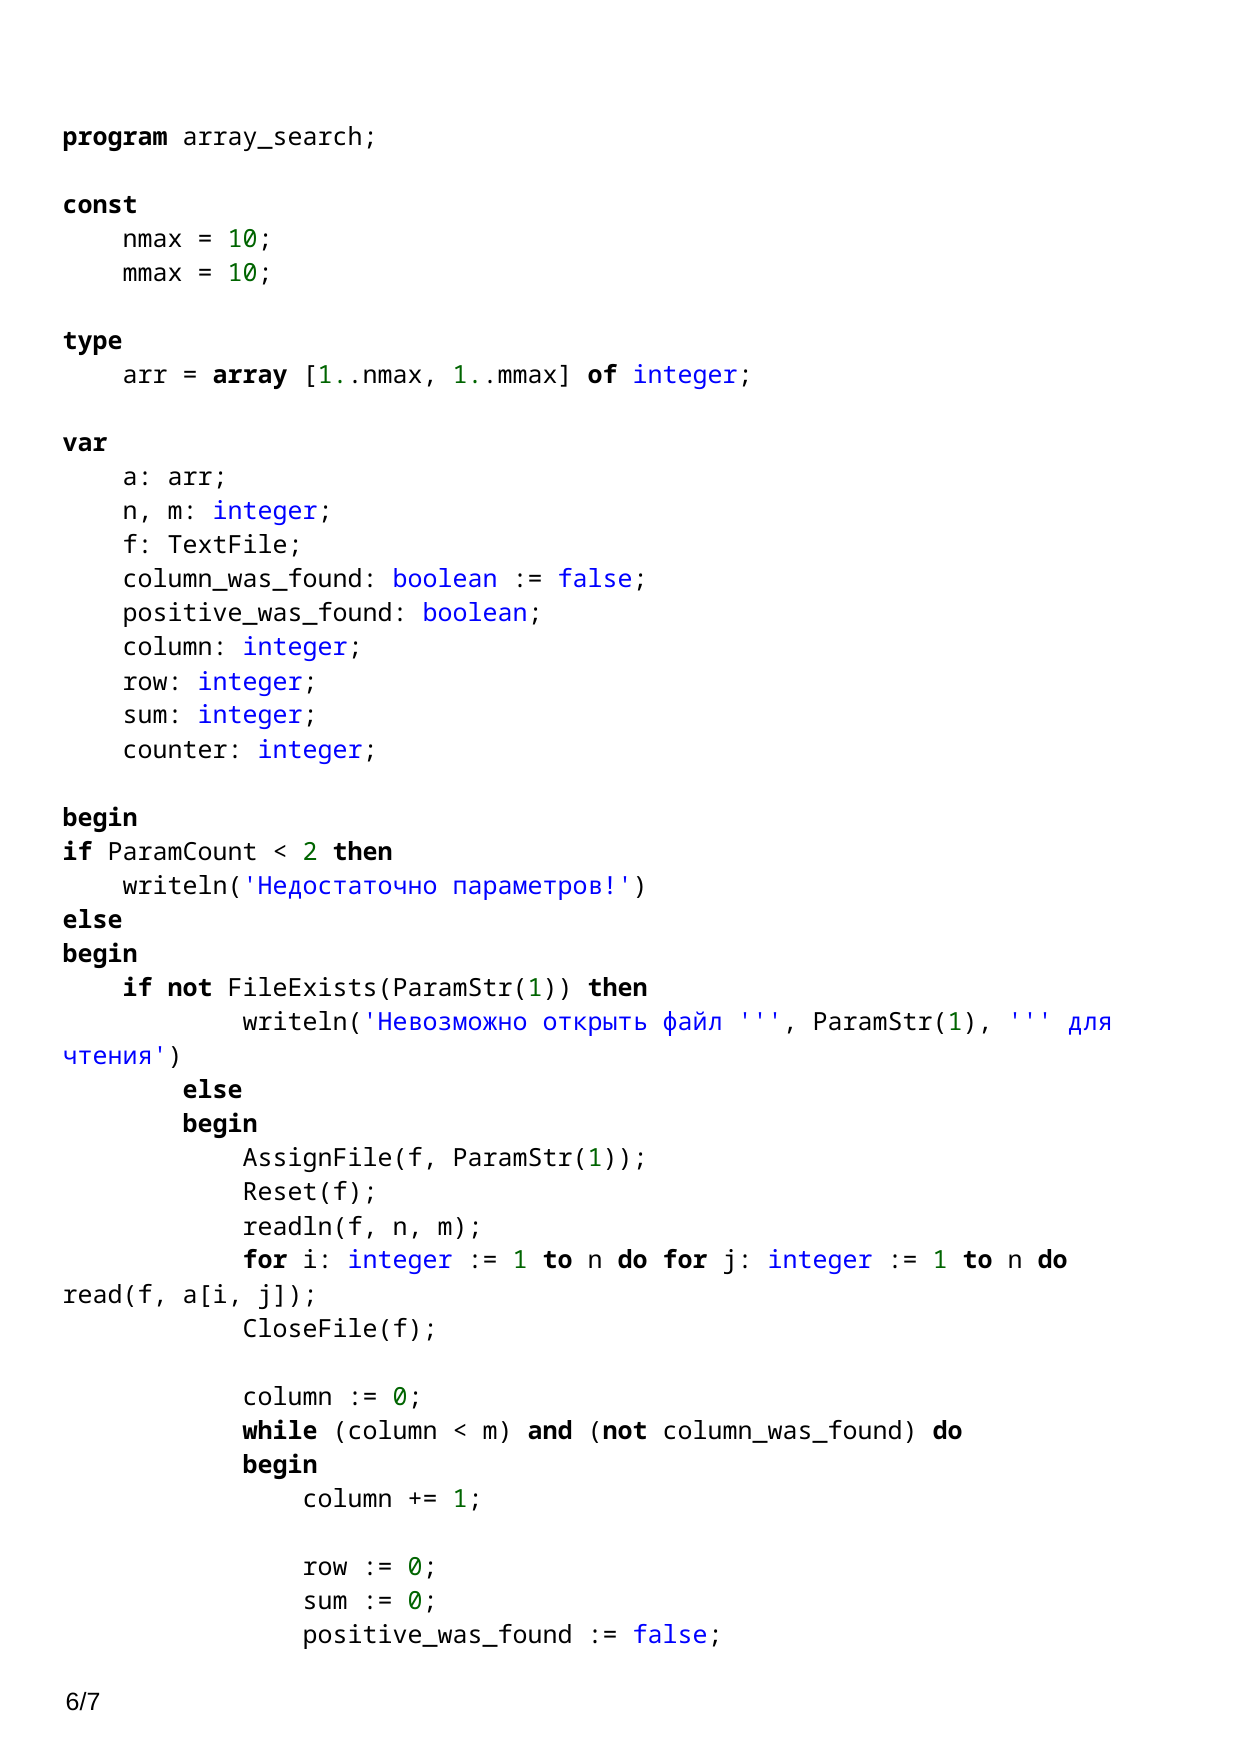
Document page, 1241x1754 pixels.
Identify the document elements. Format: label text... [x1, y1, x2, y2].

text column += 1; [62, 1481, 1178, 1515]
text sum := 0; [62, 1583, 1178, 1617]
text const [62, 186, 1178, 220]
text row := 0; [62, 1549, 1178, 1583]
text column_was_found: boolean := false; [62, 561, 1178, 595]
text else [62, 902, 1178, 936]
text positive_was_found := false; [62, 1617, 1178, 1651]
text begin [62, 936, 1178, 970]
text if ParamCount < 2 then [62, 833, 1178, 867]
text n, m: integer; [62, 493, 1178, 527]
text program array_search; [62, 118, 1178, 152]
text var [62, 425, 1178, 459]
text f: TextFile; [62, 527, 1178, 561]
text mmax = 10; [62, 254, 1178, 288]
text else [62, 1072, 1178, 1106]
text while (column < m) and (not column_was_found) do [62, 1412, 1178, 1447]
text begin [62, 1106, 1178, 1140]
text begin [62, 1447, 1178, 1481]
text a: arr; [62, 459, 1178, 493]
text counter: integer; [62, 731, 1178, 765]
text nmax = 10; [62, 220, 1178, 254]
text row: integer; [62, 663, 1178, 697]
text begin [62, 799, 1178, 833]
text sum: integer; [62, 697, 1178, 731]
text writeln('Недостаточно параметров!') [62, 867, 1178, 902]
text arr = array [1..nmax, 1..mmax] of integer; [62, 357, 1178, 391]
text AssignFile(f, ParamStr(1)); [62, 1140, 1178, 1174]
text if not FileExists(ParamStr(1)) then [62, 970, 1178, 1004]
text CloseFile(f); [62, 1310, 1178, 1344]
text column: integer; [62, 629, 1178, 663]
text type [62, 322, 1178, 357]
text for i: integer := 1 to n do for j: integer := 1 to n do read(f, a[i, j]); [62, 1242, 1178, 1310]
text positive_was_found: boolean; [62, 595, 1178, 629]
text writeln('Невозможно открыть файл ''', ParamStr(1), ''' для чтения') [62, 1004, 1178, 1072]
text column := 0; [62, 1378, 1178, 1412]
text Reset(f); [62, 1174, 1178, 1208]
text readln(f, n, m); [62, 1208, 1178, 1242]
